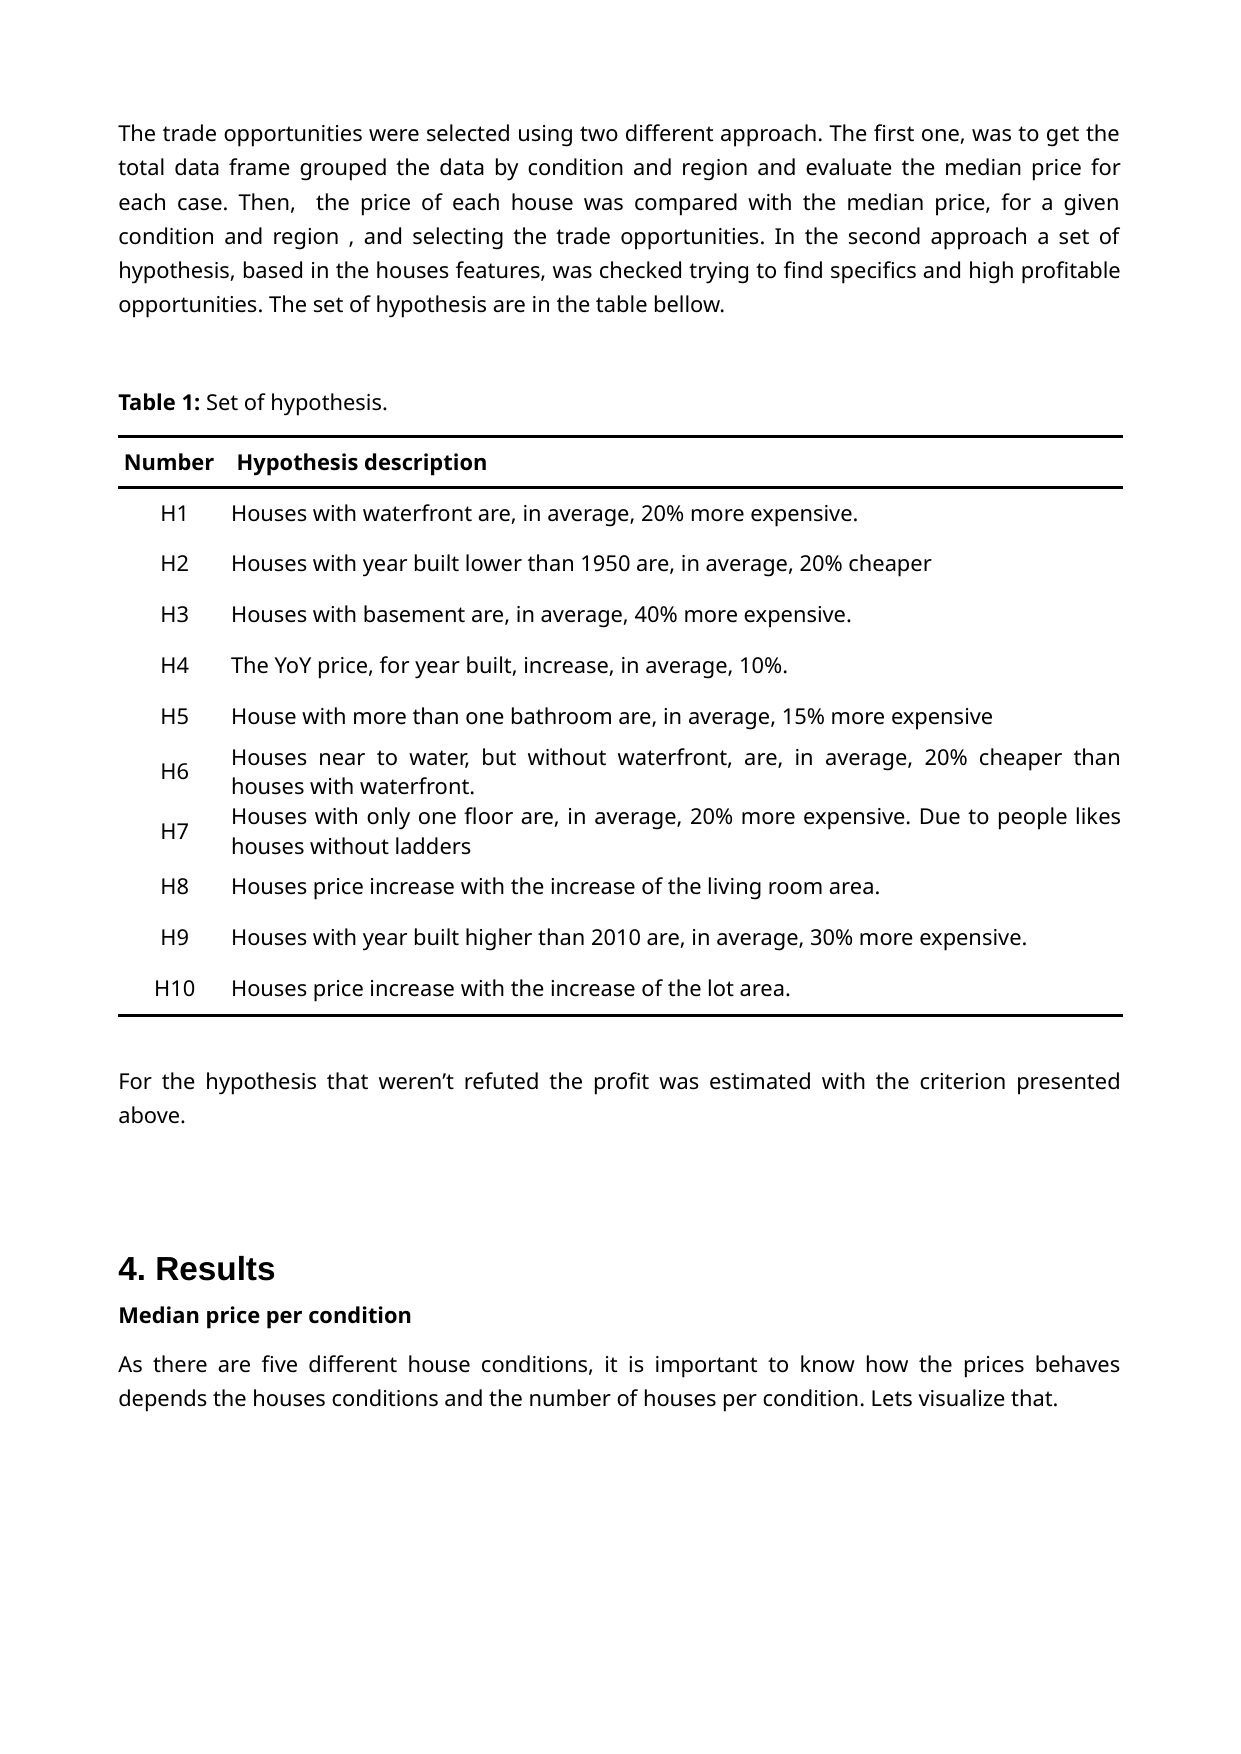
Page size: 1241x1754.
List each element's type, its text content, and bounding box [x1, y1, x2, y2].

table_cell Houses with basement are, in average, 40% more expensive. [231, 588, 1123, 639]
table_cell H6 [118, 741, 231, 801]
text The trade opportunities were selected using two different approach. The first one, was to get the total data frame grouped the data by condition and region and evaluate the median price for each case. Then, the price of each house was compared with the median price, for a given condition and region , and selecting the trade opportunities. In the second approach a set of hypothesis, based in the houses features, was checked trying to find specifics and high profitable opportunities. The set of hypothesis are in the table bellow. [118, 118, 1122, 319]
table_cell Houses near to water, but without waterfront, are, in average, 20% cheaper than houses with waterfront. [231, 741, 1123, 801]
table_cell H1 [118, 489, 231, 537]
subtitle 4. Results [118, 1249, 1122, 1288]
table_cell The YoY price, for year built, increase, in average, 10%. [231, 639, 1123, 690]
table_header Hypothesis description [231, 438, 1123, 486]
text For the hypothesis that weren’t refuted the profit was estimated with the criterion presented above. [118, 1066, 1122, 1129]
table_cell H7 [118, 801, 231, 861]
table_cell H5 [118, 690, 231, 741]
text Table 1: Set of hypothesis. [118, 386, 1122, 416]
table_cell H9 [118, 912, 231, 963]
table_cell Houses with waterfront are, in average, 20% more expensive. [231, 489, 1123, 537]
text Median price per condition [118, 1300, 1122, 1330]
table_cell H2 [118, 537, 231, 588]
table_cell H10 [118, 963, 231, 1014]
table_header Number [118, 438, 231, 486]
table_cell Houses price increase with the increase of the lot area. [231, 963, 1123, 1014]
table_cell H3 [118, 588, 231, 639]
table_cell Houses with year built higher than 2010 are, in average, 30% more expensive. [231, 912, 1123, 963]
table_cell Houses price increase with the increase of the living room area. [231, 861, 1123, 912]
text As there are five different house conditions, it is important to know how the prices behaves depends the houses conditions and the number of houses per condition. Lets visualize that. [118, 1349, 1122, 1413]
table_cell H8 [118, 861, 231, 912]
table_cell Houses with only one floor are, in average, 20% more expensive. Due to people likes houses without ladders [231, 801, 1123, 861]
table_cell House with more than one bathroom are, in average, 15% more expensive [231, 690, 1123, 741]
table_cell Houses with year built lower than 1950 are, in average, 20% cheaper [231, 537, 1123, 588]
table_cell H4 [118, 639, 231, 690]
